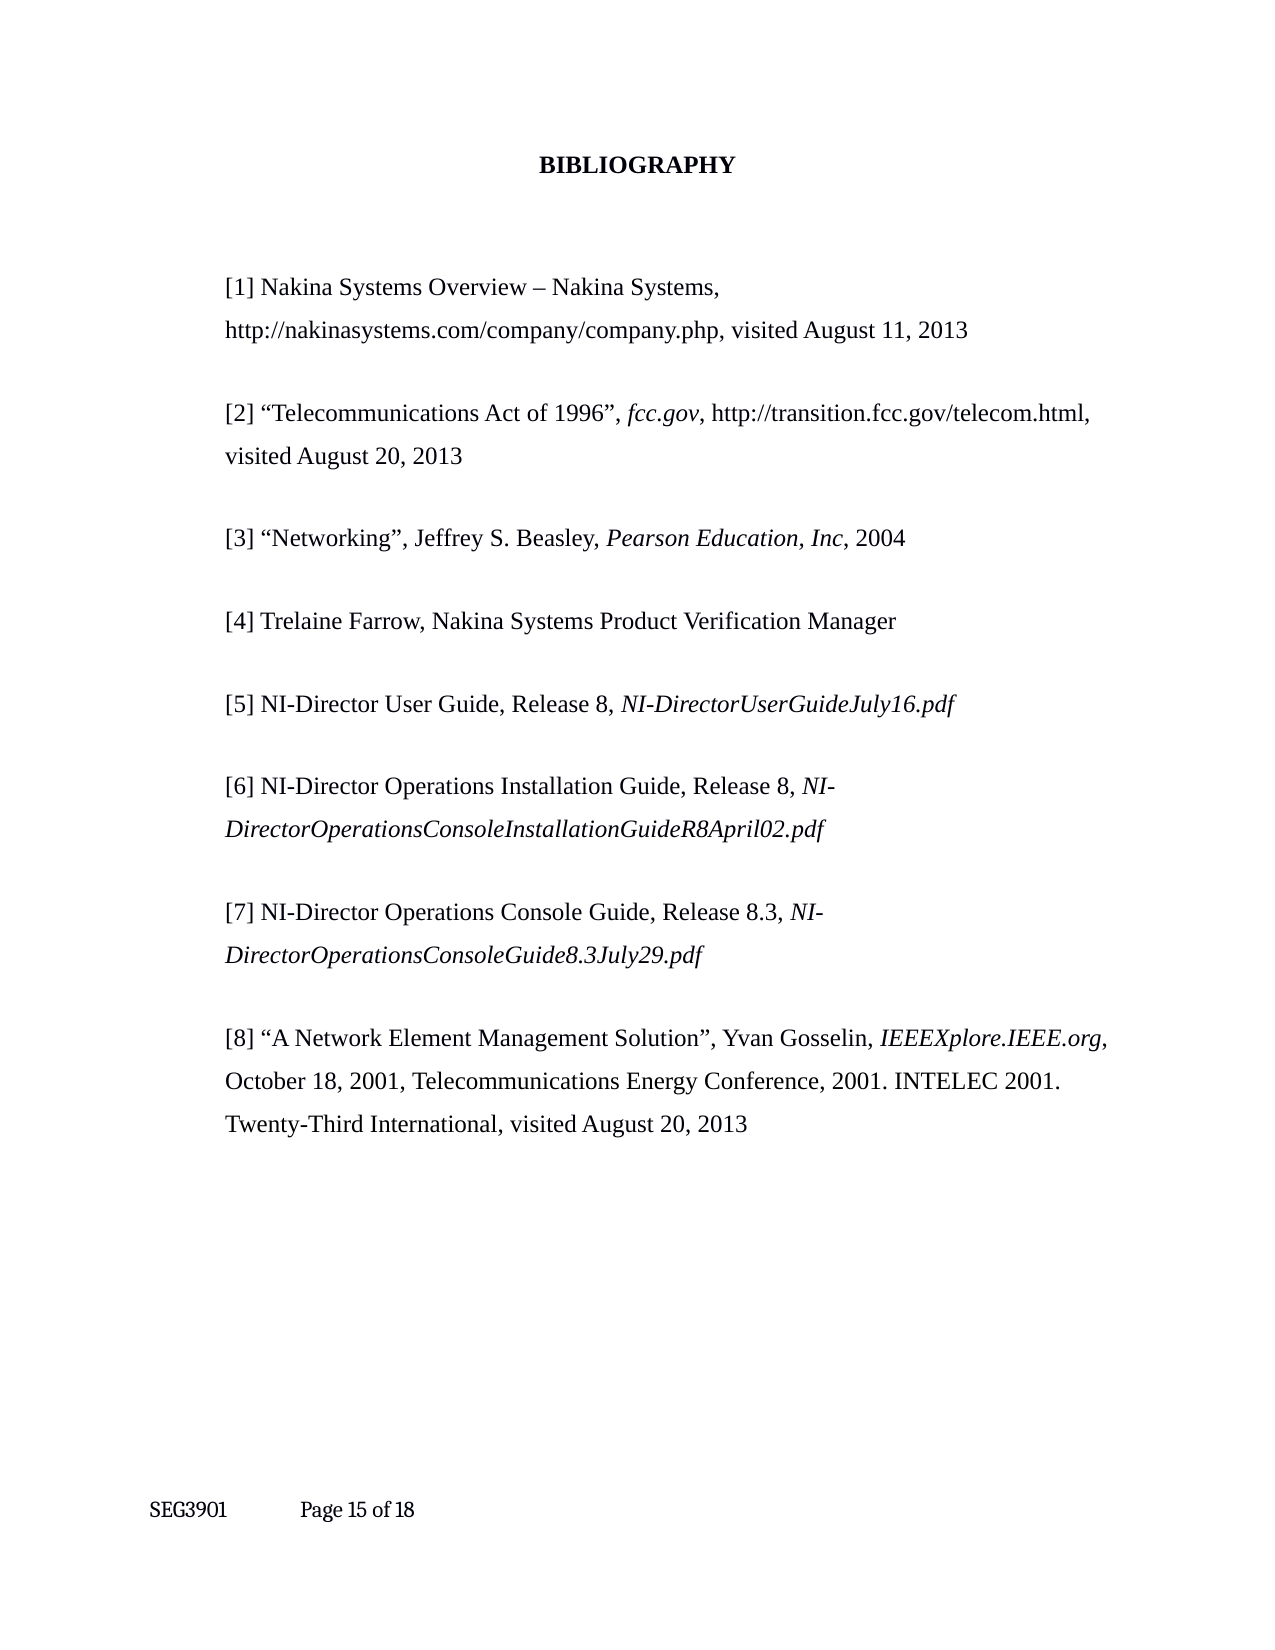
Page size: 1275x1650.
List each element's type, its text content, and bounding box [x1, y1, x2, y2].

text BIBLIOGRAPHY [150, 150, 1125, 179]
text [4] Trelaine Farrow, Nakina Systems Product Verification Manager [225, 606, 1125, 635]
text [7] NI-Director Operations Console Guide, Release 8.3, NI-DirectorOperationsConsoleGuide8.3July29.pdf [225, 897, 1125, 969]
text [3] “Networking”, Jeffrey S. Beasley, Pearson Education, Inc, 2004 [225, 523, 1125, 552]
text [1] Nakina Systems Overview – Nakina Systems, http://nakinasystems.com/company/company.php, visited August 11, 2013 [225, 272, 1125, 344]
text [5] NI-Director User Guide, Release 8, NI-DirectorUserGuideJuly16.pdf [225, 689, 1125, 717]
text [8] “A Network Element Management Solution”, Yvan Gosselin, IEEEXplore.IEEE.org, October 18, 2001, Telecommunications Energy Conference, 2001. INTELEC 2001. Twenty-Third International, visited August 20, 2013 [225, 1023, 1125, 1138]
text [6] NI-Director Operations Installation Guide, Release 8, NI-DirectorOperationsConsoleInstallationGuideR8April02.pdf [225, 771, 1125, 843]
text [2] “Telecommunications Act of 1996”, fcc.gov, http://transition.fcc.gov/telecom.html, visited August 20, 2013 [225, 398, 1125, 470]
